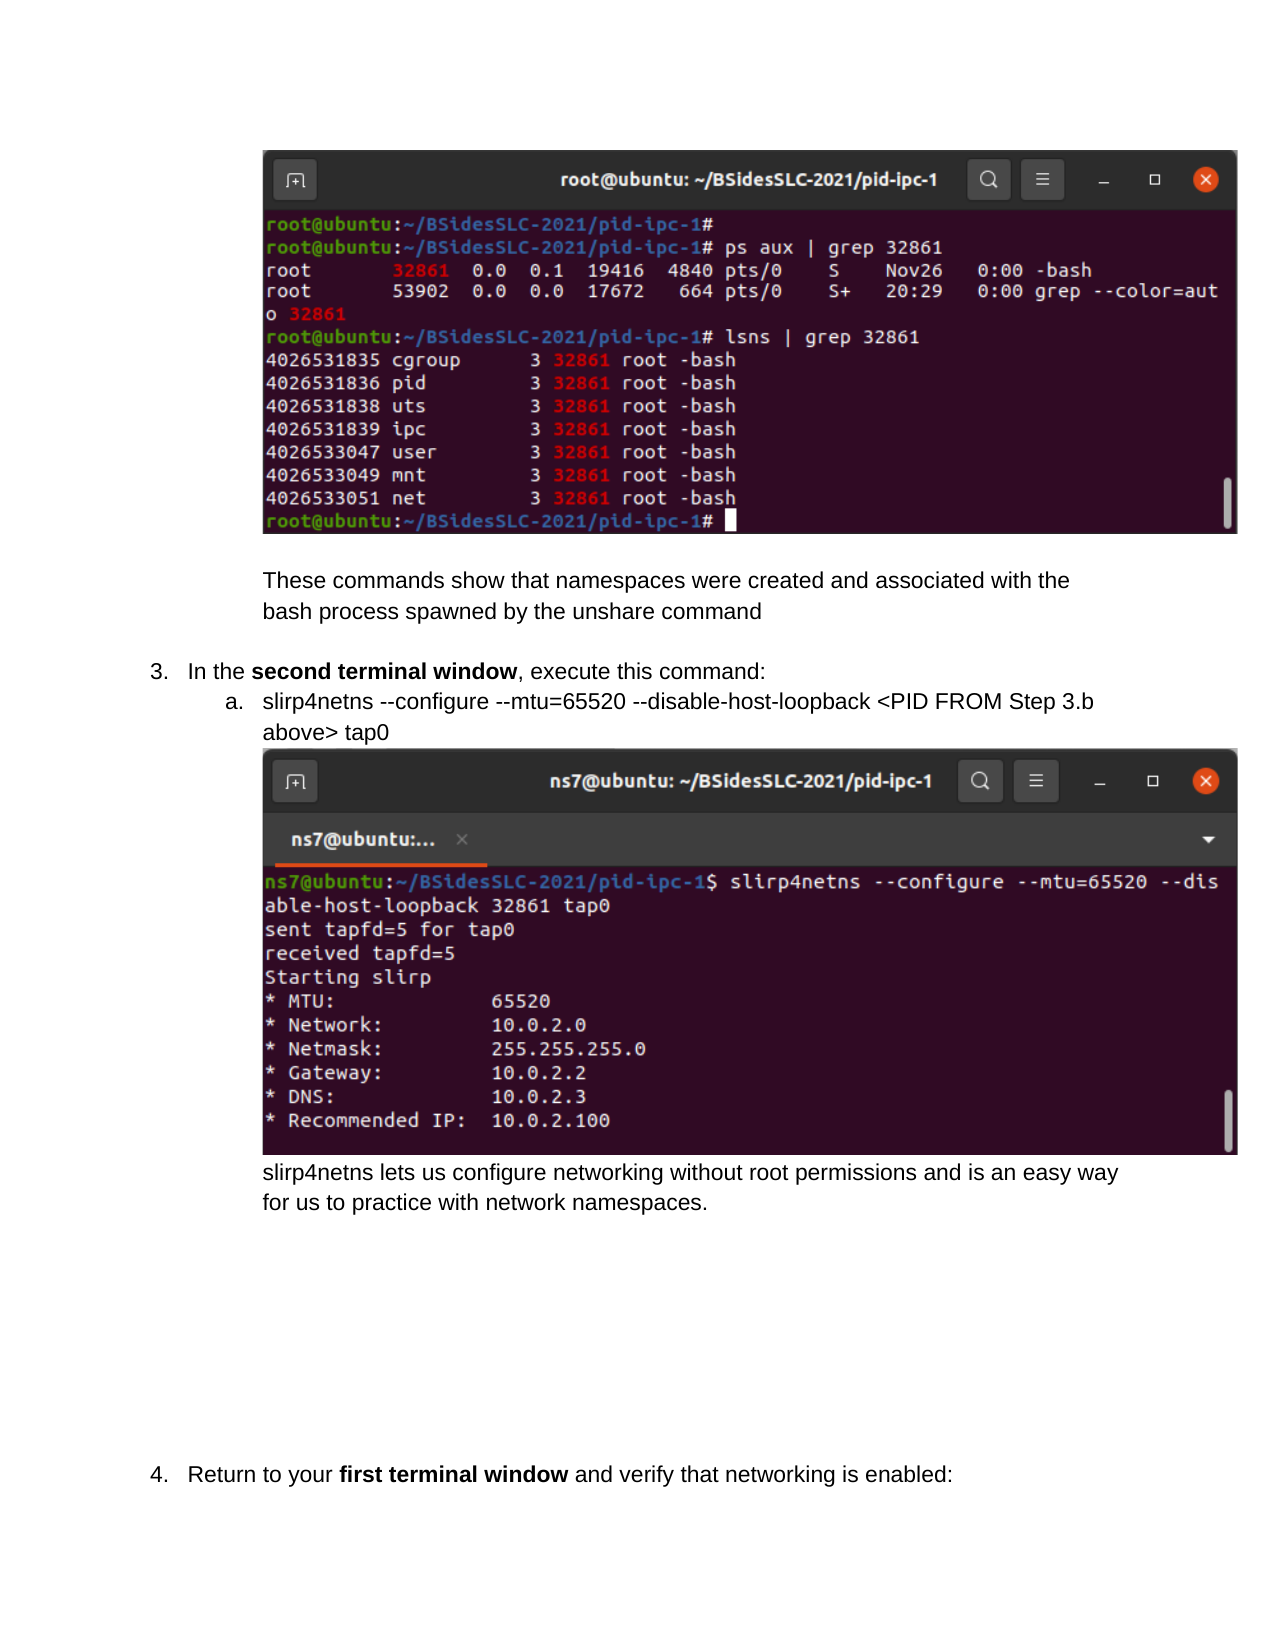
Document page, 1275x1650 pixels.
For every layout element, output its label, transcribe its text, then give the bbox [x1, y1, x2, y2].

list Return to your first terminal window and verify that networking is enabled: [150, 1461, 1125, 1487]
list In the second terminal window, execute this command: [150, 658, 1125, 684]
list slirp4netns --configure --mtu=65520 --disable-host-loopback <PID FROM Step 3.b above> tap0 slirp4netns lets us configure networking without root permissions and is an easy way for us to practice with network namespaces. [225, 688, 1125, 1457]
text These commands show that namespaces were created and associated with the bash process spawned by the unshare command [262, 534, 1125, 654]
picture [262, 748, 1238, 1155]
picture [262, 150, 1238, 534]
